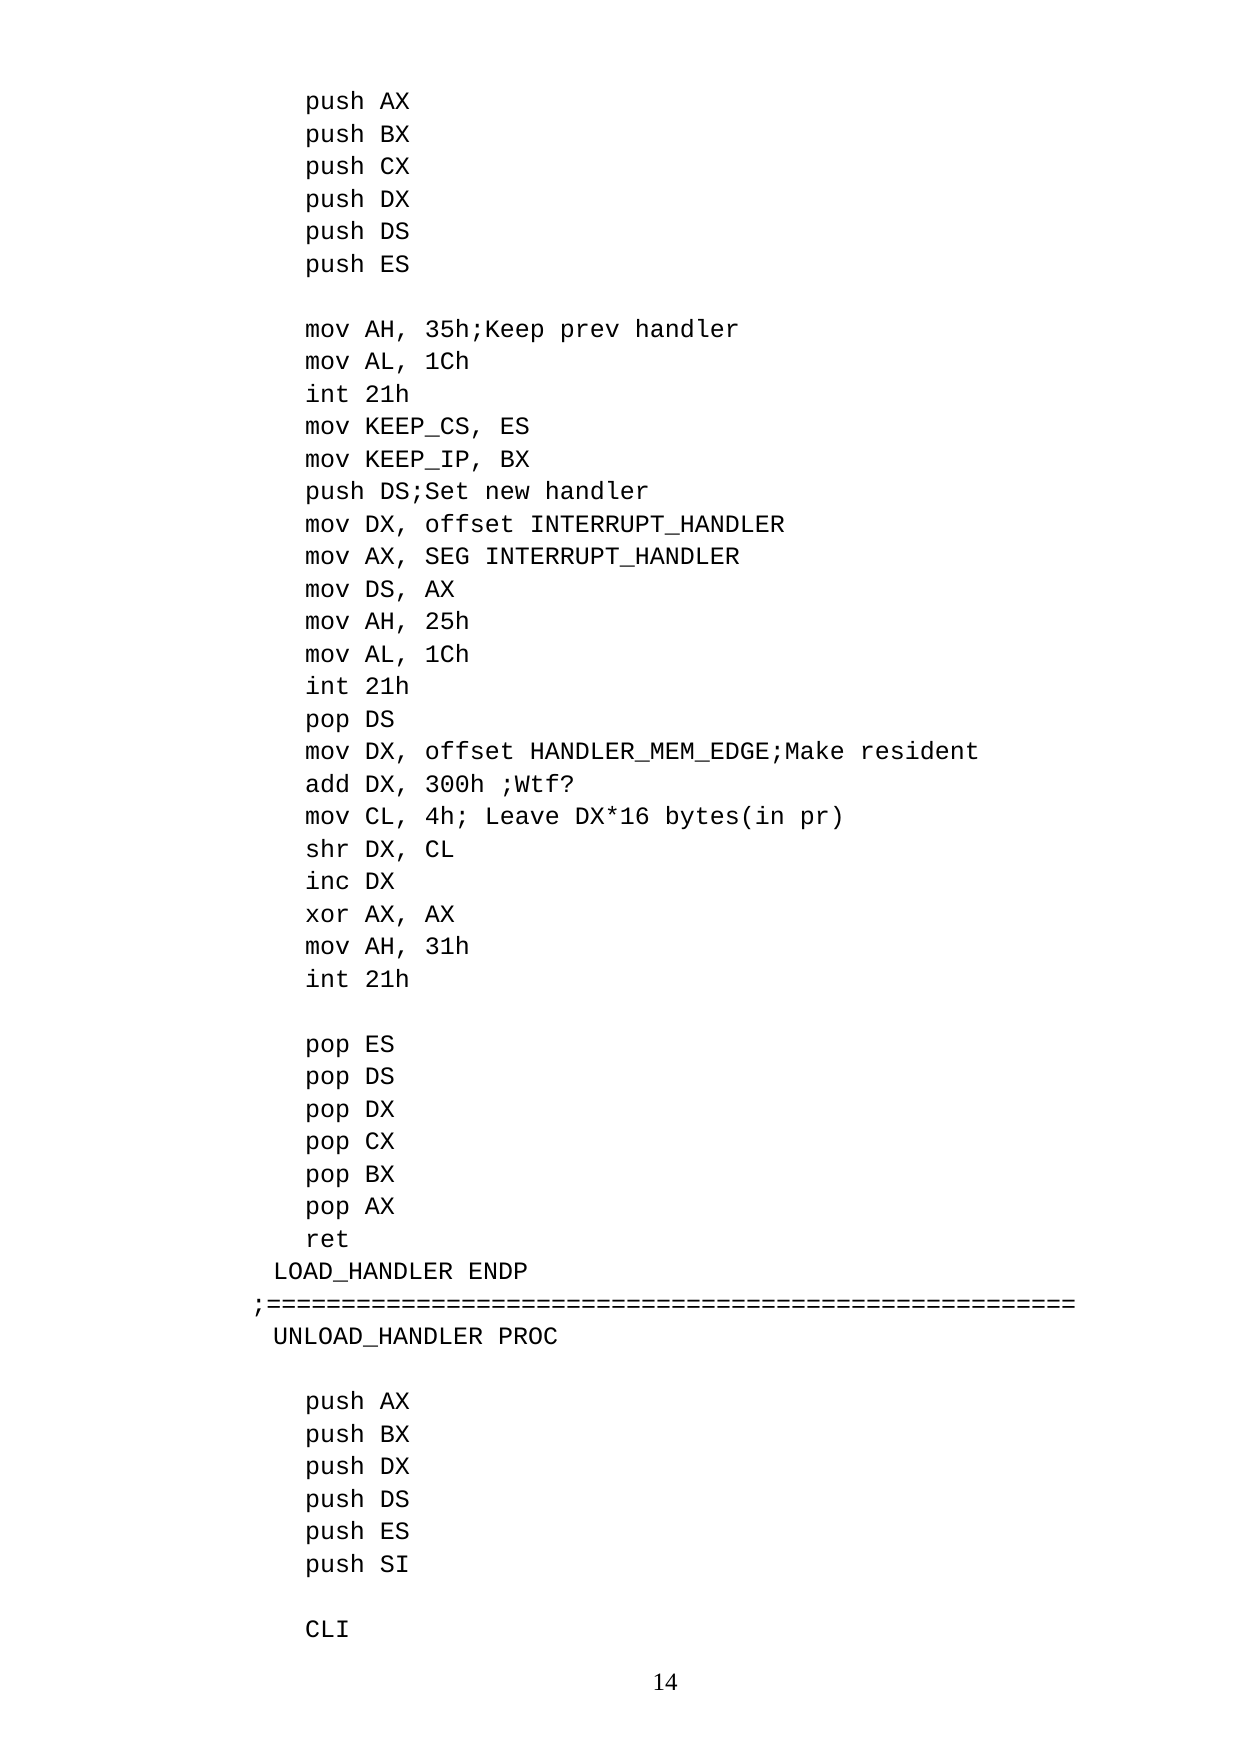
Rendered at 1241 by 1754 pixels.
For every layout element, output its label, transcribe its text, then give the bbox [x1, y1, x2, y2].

text push SI [177, 1551, 1152, 1579]
text mov KEEP_CS, ES [177, 414, 1152, 442]
text pop DX [177, 1096, 1152, 1124]
text push DX [177, 1454, 1152, 1482]
text push DS [177, 1486, 1152, 1514]
text CLI [177, 1616, 1152, 1644]
text mov DX, offset HANDLER_MEM_EDGE;Make resident [177, 739, 1152, 767]
text push DS [177, 219, 1152, 247]
text mov AX, SEG INTERRUPT_HANDLER [177, 544, 1152, 572]
text add DX, 300h ;Wtf? [177, 771, 1152, 799]
text mov KEEP_IP, BX [177, 446, 1152, 474]
text push AX [177, 1389, 1152, 1417]
text push DS;Set new handler [177, 479, 1152, 507]
text pop BX [177, 1161, 1152, 1189]
text push DX [177, 186, 1152, 214]
text int 21h [177, 381, 1152, 409]
text mov AH, 31h [177, 934, 1152, 962]
text pop DS [177, 706, 1152, 734]
text ret [177, 1226, 1152, 1254]
text xor AX, AX [177, 901, 1152, 929]
text mov AL, 1Ch [177, 641, 1152, 669]
text mov AL, 1Ch [177, 349, 1152, 377]
text push BX [177, 121, 1152, 149]
text mov CL, 4h; Leave DX*16 bytes(in pr) [177, 804, 1152, 832]
text pop DS [177, 1064, 1152, 1092]
text UNLOAD_HANDLER PROC [177, 1324, 1152, 1352]
text push AX [177, 89, 1152, 117]
text push ES [177, 1519, 1152, 1547]
text inc DX [177, 869, 1152, 897]
text push BX [177, 1421, 1152, 1449]
text mov AH, 25h [177, 609, 1152, 637]
text mov DS, AX [177, 576, 1152, 604]
text LOAD_HANDLER ENDP [177, 1259, 1152, 1287]
text push CX [177, 154, 1152, 182]
text int 21h [177, 674, 1152, 702]
text push ES [177, 251, 1152, 279]
text pop CX [177, 1129, 1152, 1157]
text pop AX [177, 1194, 1152, 1222]
text shr DX, CL [177, 836, 1152, 864]
text mov AH, 35h;Keep prev handler [177, 316, 1152, 344]
text int 21h [177, 966, 1152, 994]
text pop ES [177, 1031, 1152, 1059]
text mov DX, offset INTERRUPT_HANDLER [177, 511, 1152, 539]
text ;====================================================== [177, 1291, 1152, 1319]
